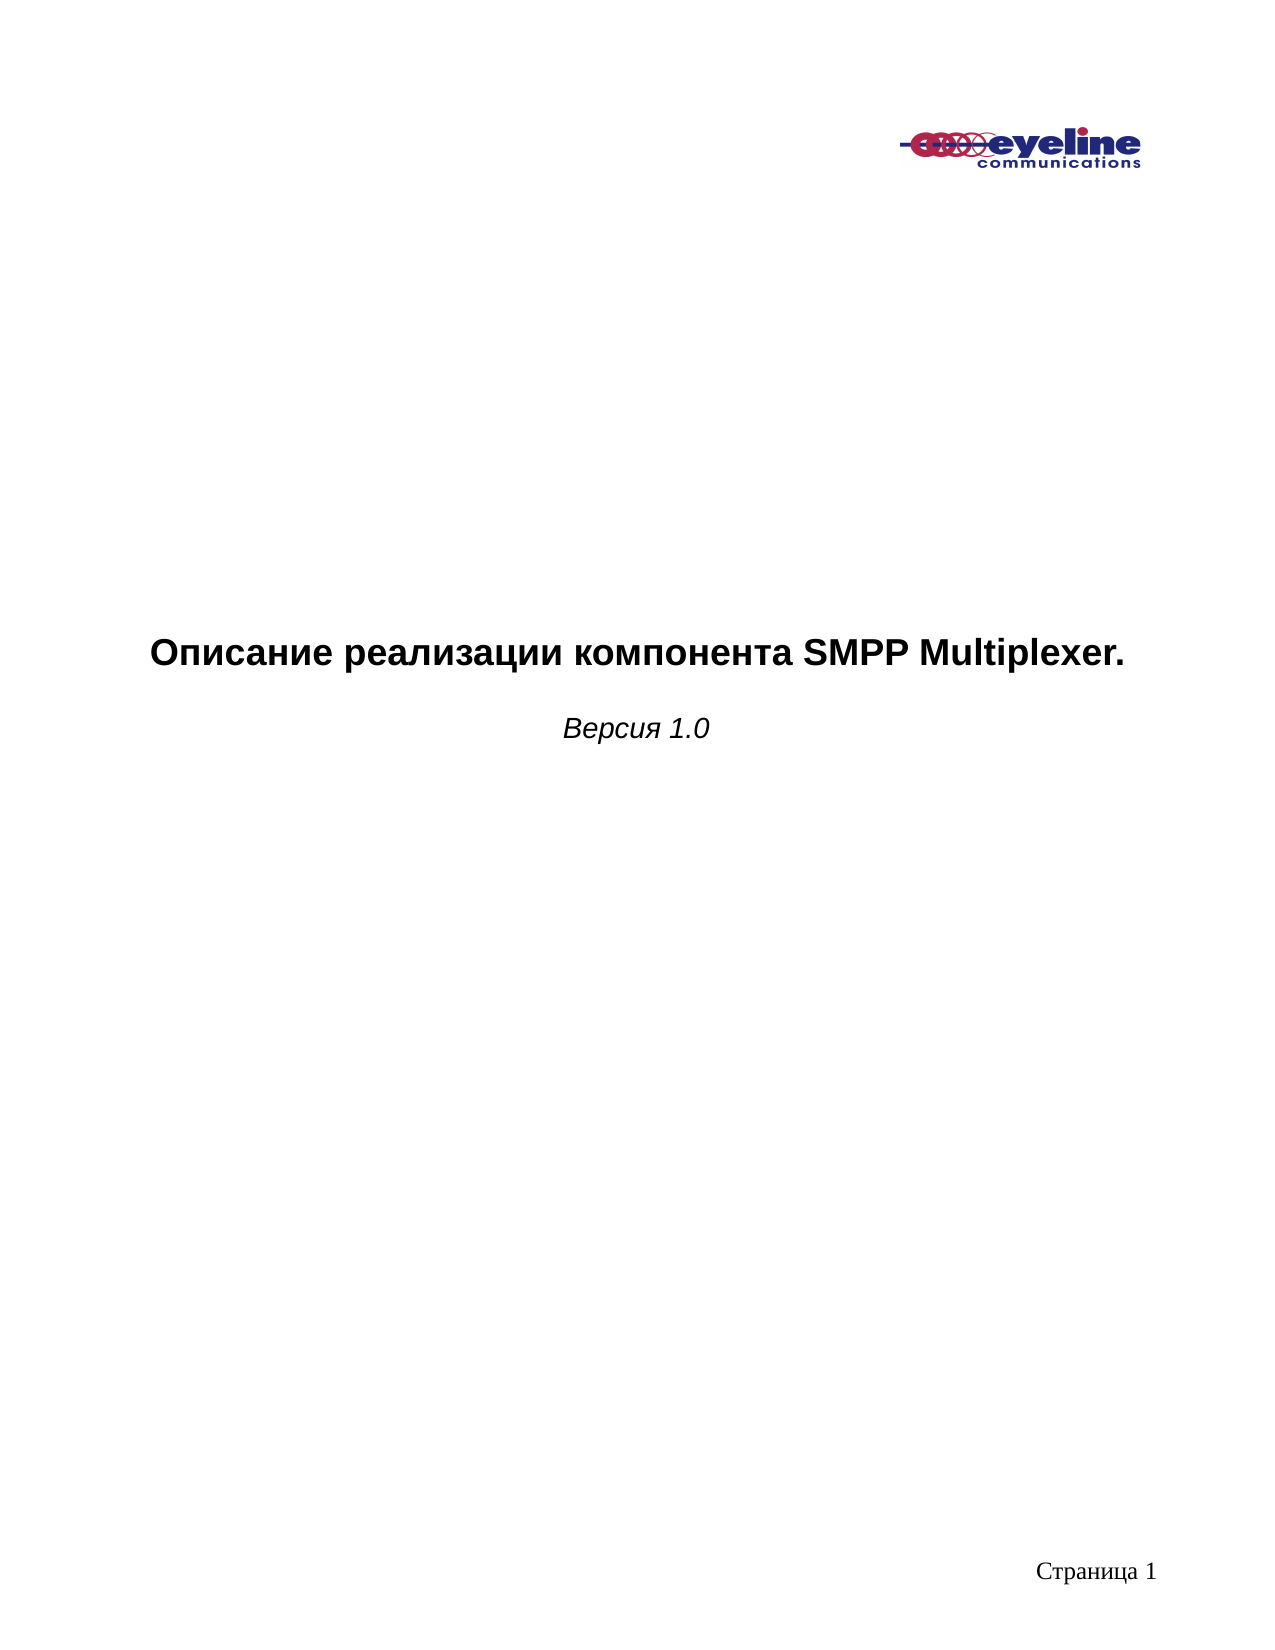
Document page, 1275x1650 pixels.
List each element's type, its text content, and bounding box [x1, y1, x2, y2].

subtitle Версия 1.0 [118, 711, 1157, 744]
picture [900, 127, 1141, 168]
title Описание реализации компонента SMPP Multiplexer. [118, 630, 1157, 673]
